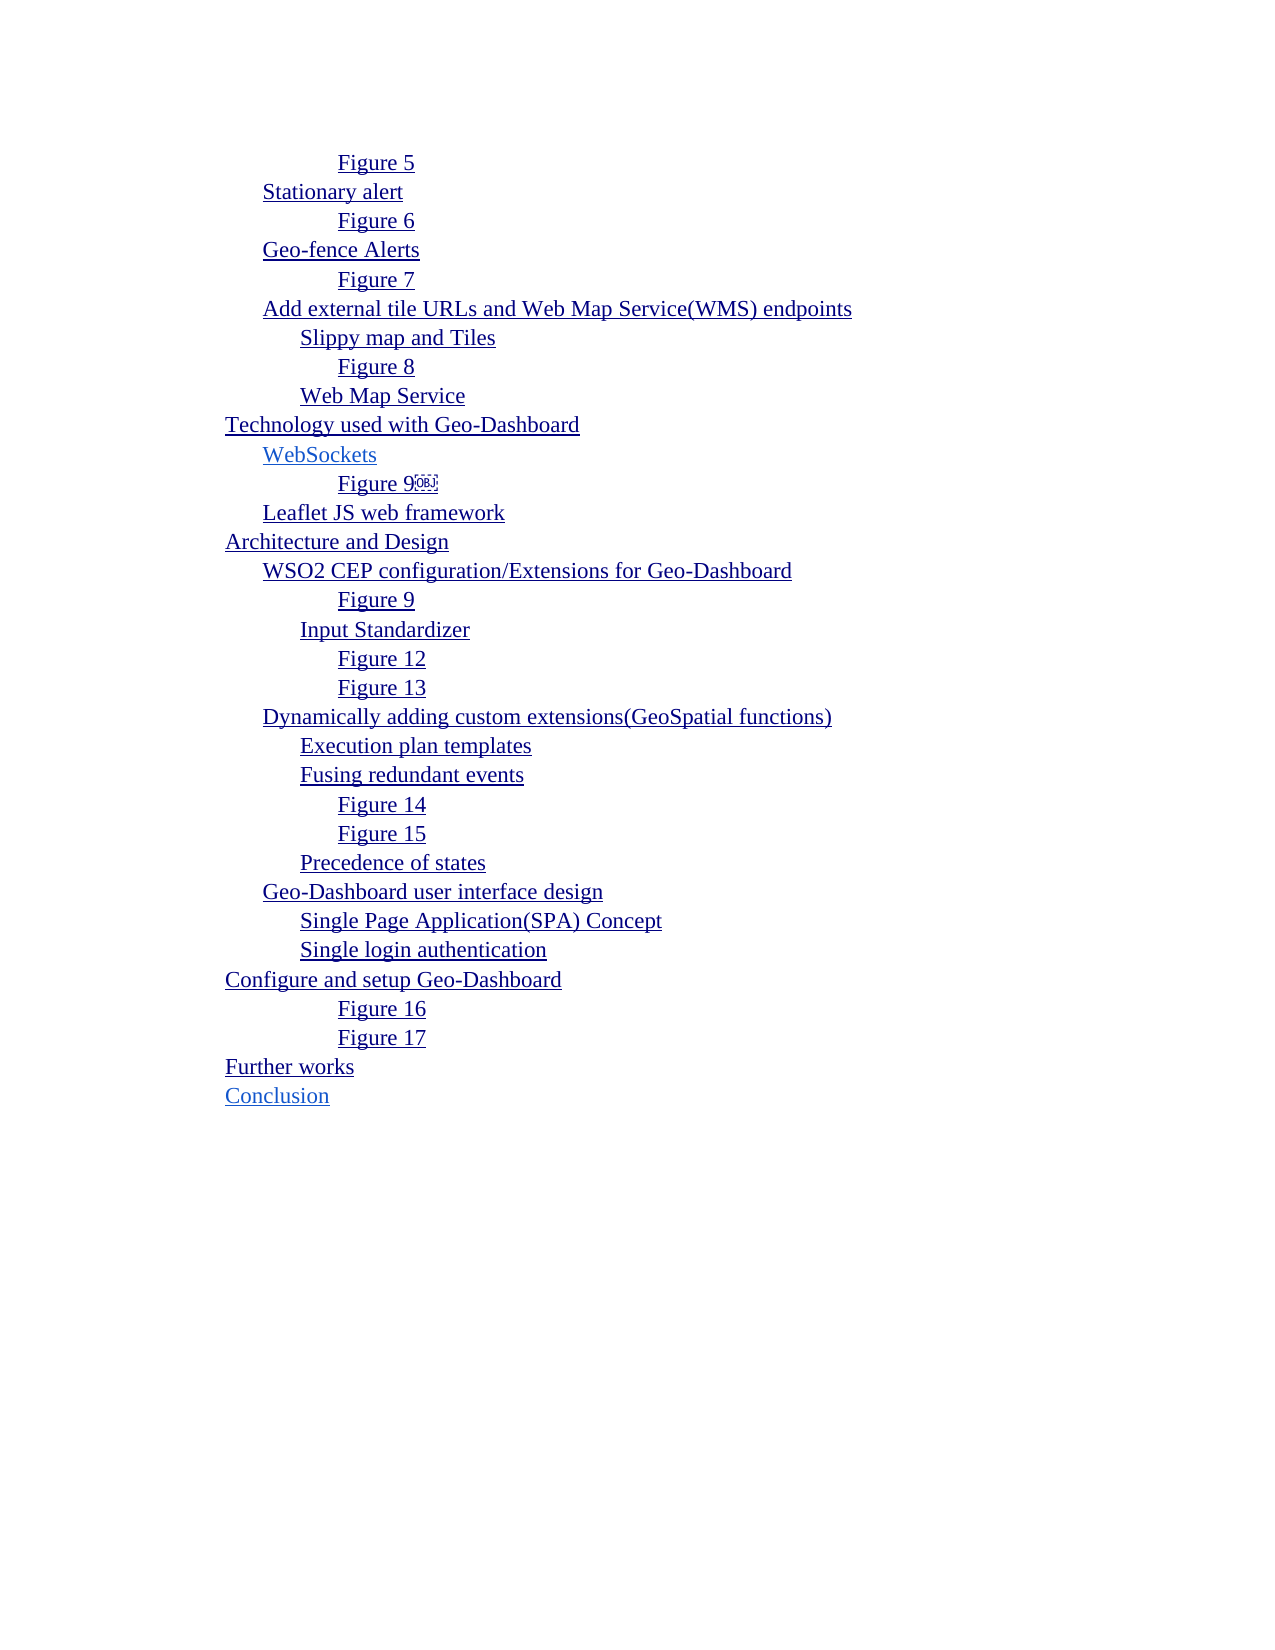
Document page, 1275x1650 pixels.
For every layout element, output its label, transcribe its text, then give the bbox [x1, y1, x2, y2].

text Execution plan templates [300, 733, 1125, 759]
text Figure 9 [337, 587, 1125, 613]
text Dynamically adding custom extensions(GeoSpatial functions) [262, 704, 1125, 729]
text Figure 7 [337, 267, 1125, 292]
text Add external tile URLs and Web Map Service(WMS) endpoints [262, 296, 1125, 321]
text Figure 5 [337, 150, 1125, 175]
text Single Page Application(SPA) Concept [300, 908, 1125, 934]
text Further works [225, 1054, 1125, 1079]
text Geo-fence Alerts [262, 237, 1125, 263]
text WSO2 CEP configuration/Extensions for Geo-Dashboard [262, 558, 1125, 584]
text Architecture and Design [225, 529, 1125, 554]
text Figure 16 [337, 996, 1125, 1021]
text Slippy map and Tiles [300, 325, 1125, 350]
text Geo-Dashboard user interface design [262, 879, 1125, 904]
text Single login authentication [300, 937, 1125, 963]
text Input Standardizer [300, 617, 1125, 642]
text Precedence of states [300, 850, 1125, 875]
text Figure 6 [337, 208, 1125, 234]
text Fusing redundant events [300, 762, 1125, 788]
text WebSockets [262, 442, 1125, 467]
text Stationary alert [262, 179, 1125, 204]
text Figure 17 [337, 1025, 1125, 1050]
text Figure 8 [337, 354, 1125, 379]
text Web Map Service [300, 383, 1125, 409]
text Conclusion [225, 1083, 1125, 1109]
text Figure 14 [337, 792, 1125, 817]
text Figure 15 [337, 821, 1125, 846]
text Configure and setup Geo-Dashboard [225, 967, 1125, 992]
text Figure 12 [337, 646, 1125, 671]
text Figure 9￼ [337, 471, 1125, 496]
text Leaflet JS web framework [262, 500, 1125, 525]
text Figure 13 [337, 675, 1125, 700]
text Technology used with Geo-Dashboard [225, 412, 1125, 438]
